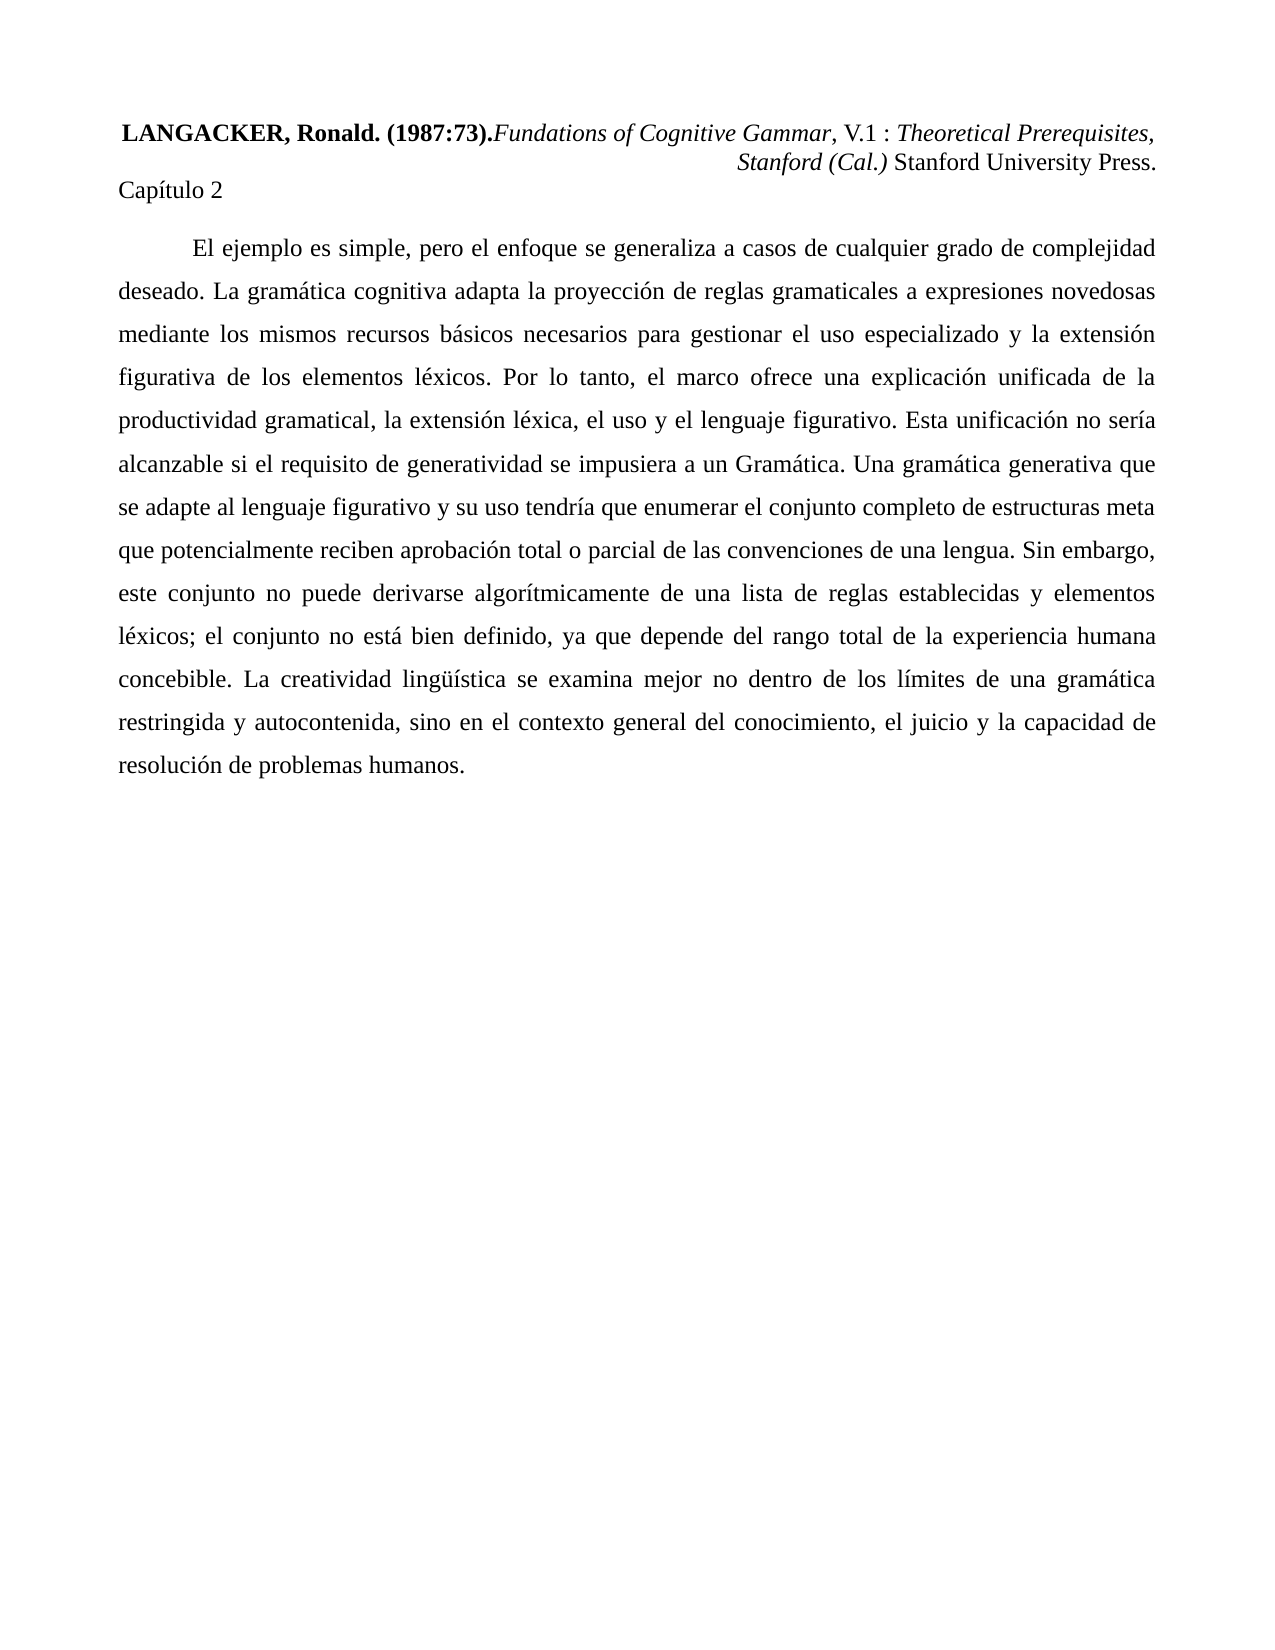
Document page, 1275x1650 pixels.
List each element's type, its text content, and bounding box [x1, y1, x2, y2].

text El ejemplo es simple, pero el enfoque se generaliza a casos de cualquier grado de complejidad deseado. La gramática cognitiva adapta la proyección de reglas gramaticales a expresiones novedosas mediante los mismos recursos básicos necesarios para gestionar el uso especializado y la extensión figurativa de los elementos léxicos. Por lo tanto, el marco ofrece una explicación unificada de la productividad gramatical, la extensión léxica, el uso y el lenguaje figurativo. Esta unificación no sería alcanzable si el requisito de generatividad se impusiera a un Gramática. Una gramática generativa que se adapte al lenguaje figurativo y su uso tendría que enumerar el conjunto completo de estructuras meta que potencialmente reciben aprobación total o parcial de las convenciones de una lengua. Sin embargo, este conjunto no puede derivarse algorítmicamente de una lista de reglas establecidas y elementos léxicos; el conjunto no está bien definido, ya que depende del rango total de la experiencia humana concebible. La creatividad lingüística se examina mejor no dentro de los límites de una gramática restringida y autocontenida, sino en el contexto general del conocimiento, el juicio y la capacidad de resolución de problemas humanos. [118, 233, 1157, 779]
text LANGACKER, Ronald. (1987:73).Fundations of Cognitive Gammar, V.1 : Theoretical Prerequisites, Stanford (Cal.) Stanford University Press. [118, 118, 1157, 176]
text Capítulo 2 [118, 176, 1157, 204]
